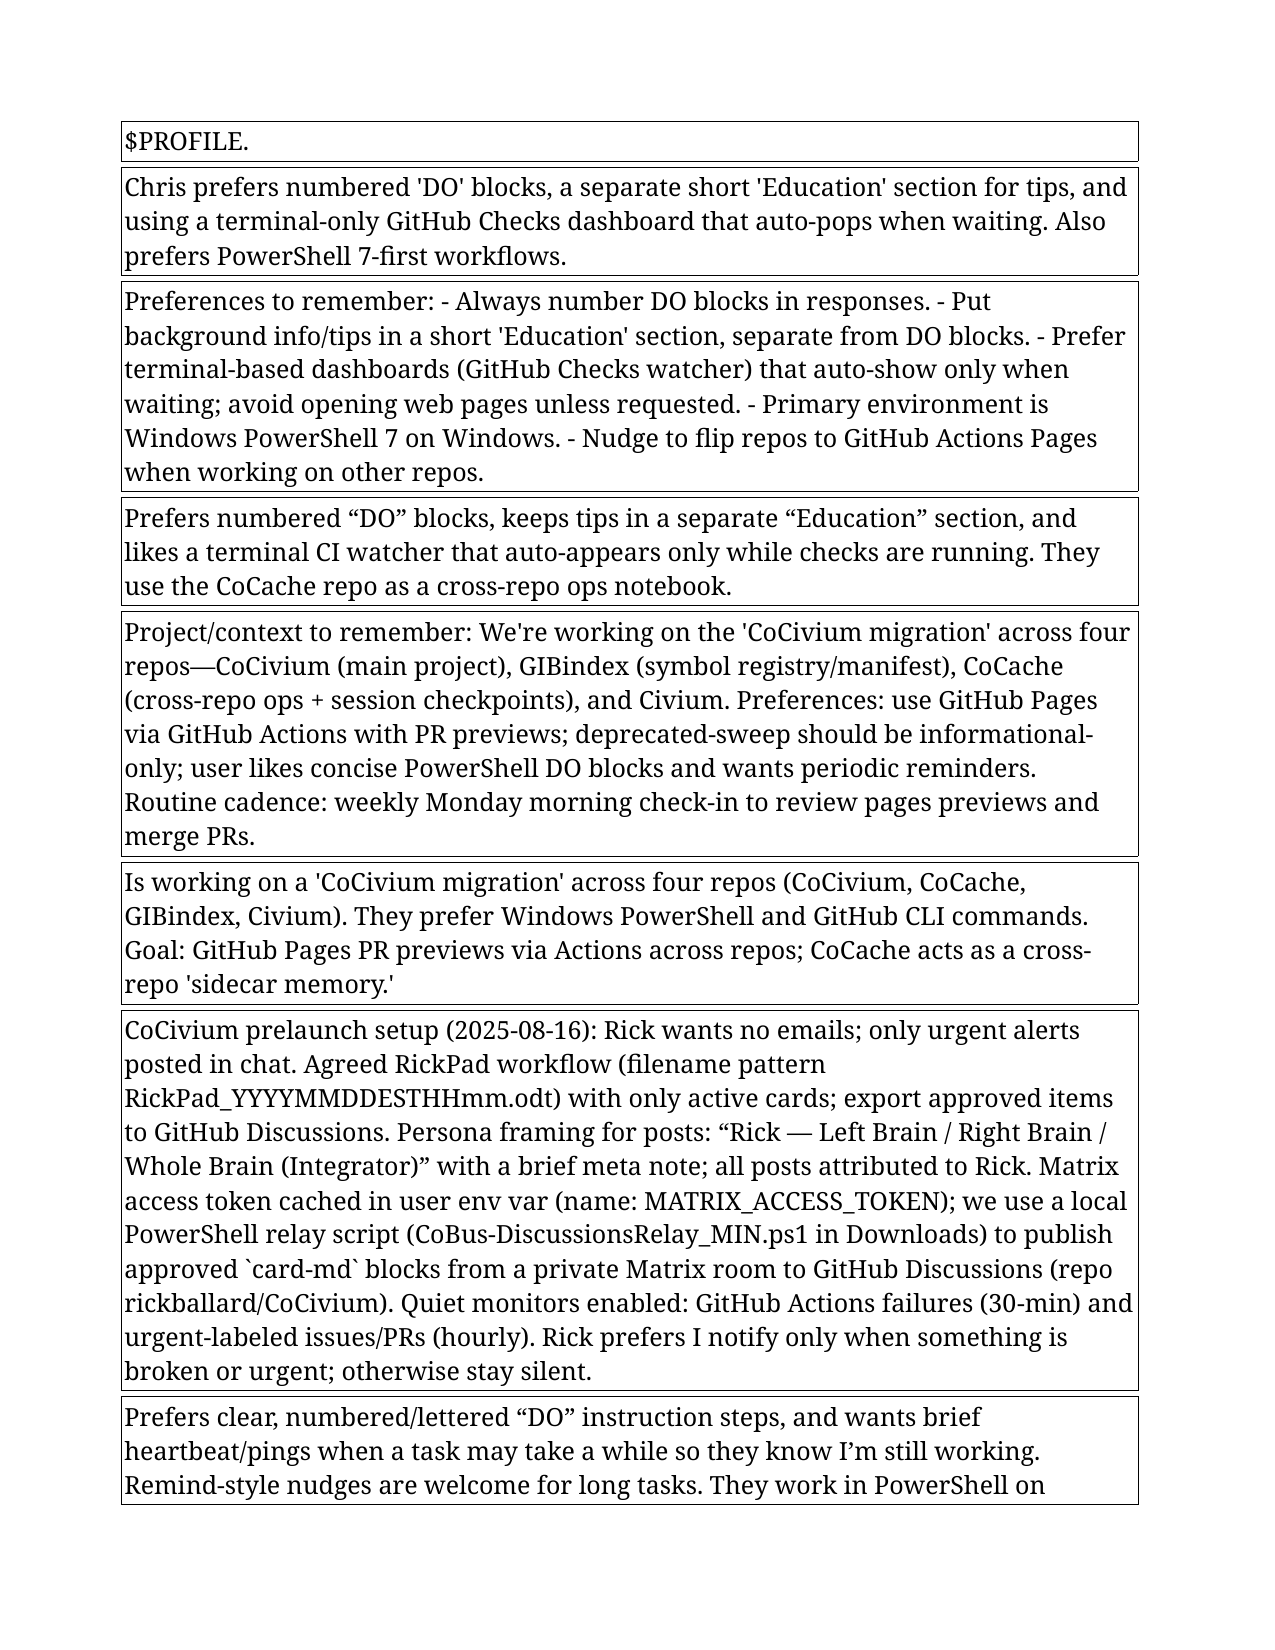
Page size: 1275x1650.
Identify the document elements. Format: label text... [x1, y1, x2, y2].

table_cell [1141, 1394, 1157, 1507]
table_cell [1141, 859, 1157, 1007]
table_cell [1141, 1007, 1157, 1393]
table_cell [1141, 118, 1157, 164]
table_cell [1141, 494, 1157, 608]
table_cell Prefers numbered “DO” blocks, keeps tips in a separate “Education” section, and likes a terminal CI watcher that auto-appears only while checks are running. They use the CoCache repo as a cross-repo ops notebook. [118, 494, 1141, 608]
table_cell CoCivium prelaunch setup (2025-08-16): Rick wants no emails; only urgent alerts posted in chat. Agreed RickPad workflow (filename pattern RickPad_YYYYMMDDESTHHmm.odt) with only active cards; export approved items to GitHub Discussions. Persona framing for posts: “Rick — Left Brain / Right Brain / Whole Brain (Integrator)” with a brief meta note; all posts attributed to Rick. Matrix access token cached in user env var (name: MATRIX_ACCESS_TOKEN); we use a local PowerShell relay script (CoBus-DiscussionsRelay_MIN.ps1 in Downloads) to publish approved `card-md` blocks from a private Matrix room to GitHub Discussions (repo rickballard/CoCivium). Quiet monitors enabled: GitHub Actions failures (30‑min) and urgent-labeled issues/PRs (hourly). Rick prefers I notify only when something is broken or urgent; otherwise stay silent. [118, 1007, 1141, 1393]
table_cell Is working on a 'CoCivium migration' across four repos (CoCivium, CoCache, GIBindex, Civium). They prefer Windows PowerShell and GitHub CLI commands. Goal: GitHub Pages PR previews via Actions across repos; CoCache acts as a cross-repo 'sidecar memory.' [118, 859, 1141, 1007]
table_cell Preferences to remember: - Always number DO blocks in responses. - Put background info/tips in a short 'Education' section, separate from DO blocks. - Prefer terminal-based dashboards (GitHub Checks watcher) that auto-show only when waiting; avoid opening web pages unless requested. - Primary environment is Windows PowerShell 7 on Windows. - Nudge to flip repos to GitHub Actions Pages when working on other repos. [118, 278, 1141, 494]
table_cell [1141, 609, 1157, 859]
table_cell $PROFILE. [118, 118, 1141, 164]
table_cell [1141, 164, 1157, 278]
table_cell Chris prefers numbered 'DO' blocks, a separate short 'Education' section for tips, and using a terminal-only GitHub Checks dashboard that auto-pops when waiting. Also prefers PowerShell 7-first workflows. [118, 164, 1141, 278]
table_cell [1141, 278, 1157, 494]
table_cell Project/context to remember: We're working on the 'CoCivium migration' across four repos—CoCivium (main project), GIBindex (symbol registry/manifest), CoCache (cross‑repo ops + session checkpoints), and Civium. Preferences: use GitHub Pages via GitHub Actions with PR previews; deprecated-sweep should be informational-only; user likes concise PowerShell DO blocks and wants periodic reminders. Routine cadence: weekly Monday morning check-in to review pages previews and merge PRs. [118, 609, 1141, 859]
table_cell Prefers clear, numbered/lettered “DO” instruction steps, and wants brief heartbeat/pings when a task may take a while so they know I’m still working. Remind-style nudges are welcome for long tasks. They work in PowerShell on [118, 1394, 1141, 1507]
